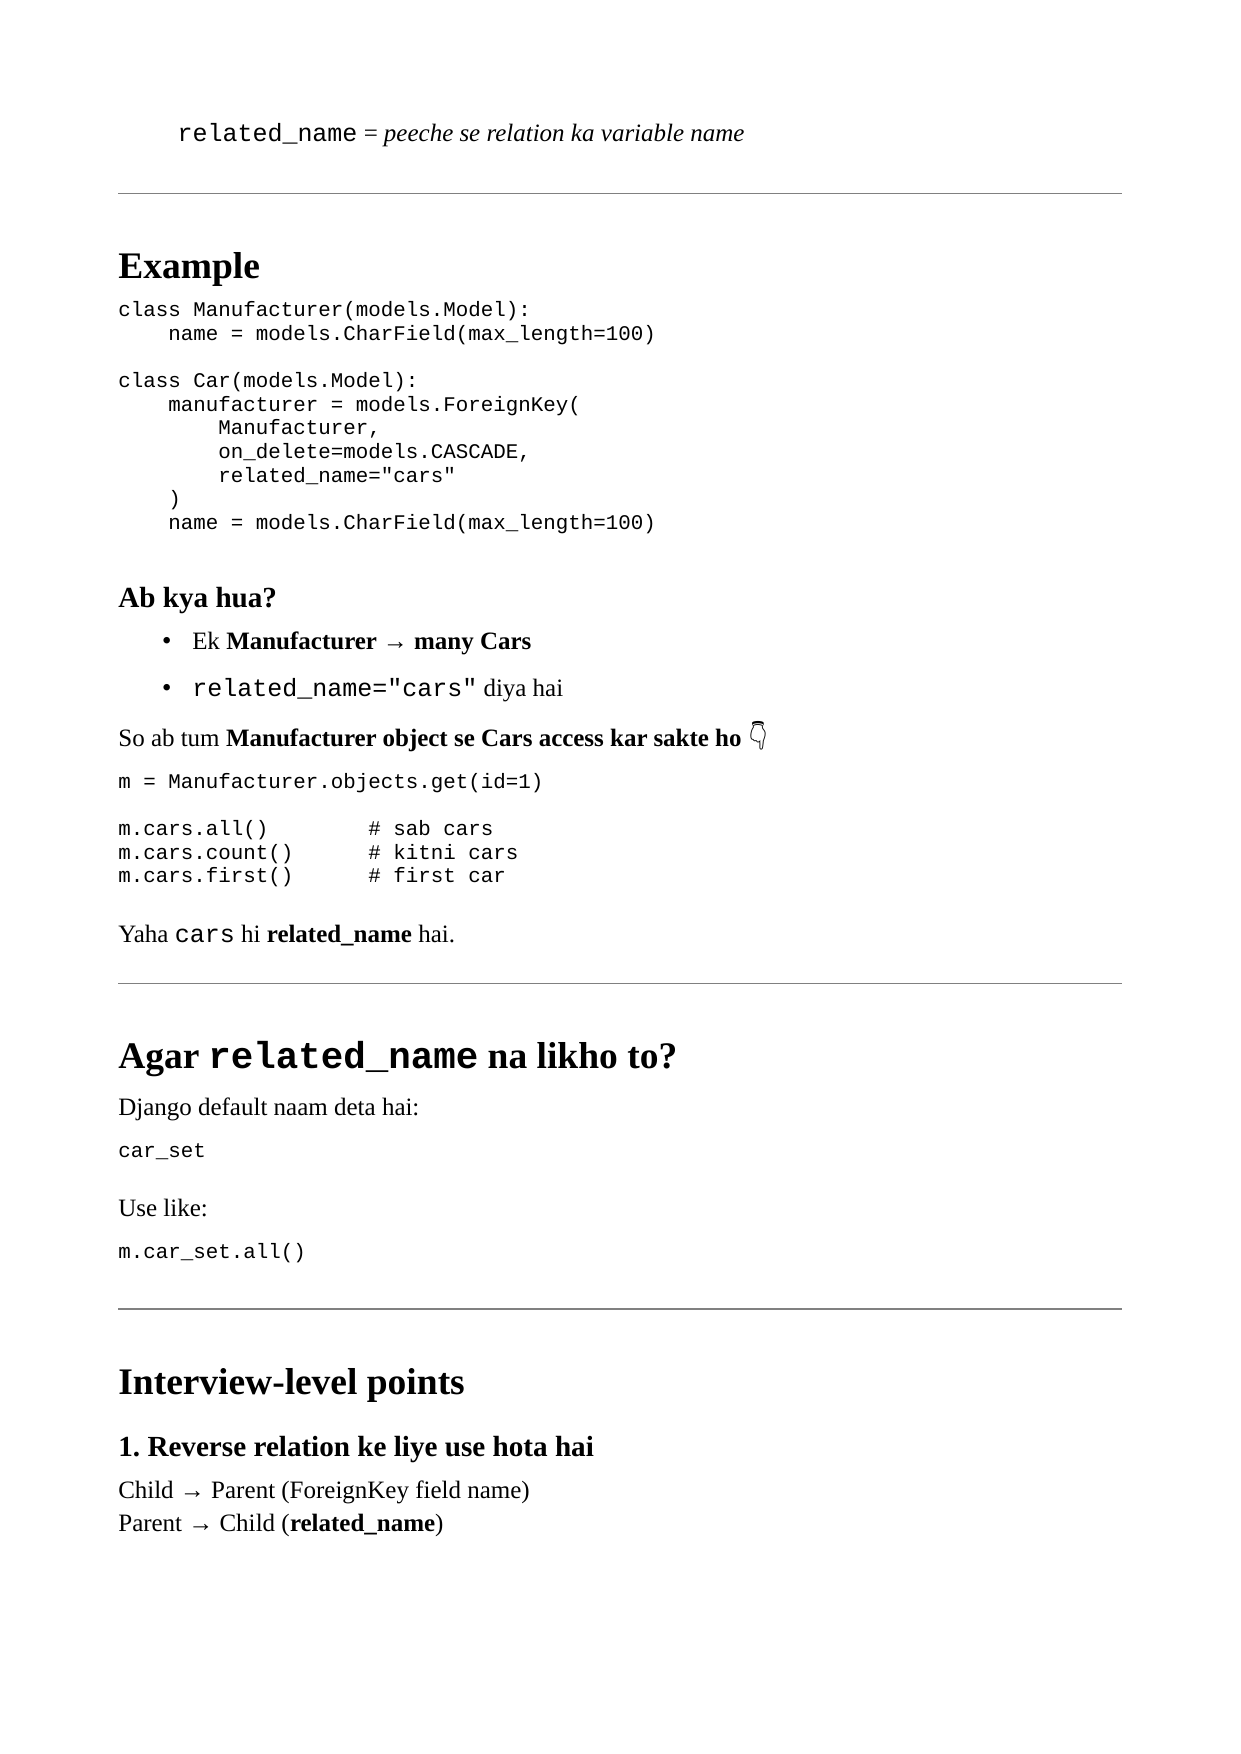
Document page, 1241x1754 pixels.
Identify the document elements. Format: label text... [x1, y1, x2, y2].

text Yaha cars hi related_name hai. [118, 919, 1122, 949]
text name = models.CharField(max_length=100) [118, 323, 1122, 346]
text m.cars.count() # kitni cars [118, 842, 1122, 866]
subtitle 1. Reverse relation ke liye use hota hai [118, 1429, 1122, 1463]
list related_name="cars" diya hai [162, 673, 1122, 704]
text Use like: [118, 1193, 1122, 1222]
subtitle Agar related_name na likho to? [118, 1034, 1122, 1080]
text car_set [118, 1140, 1122, 1164]
subtitle Example [118, 243, 1122, 287]
text related_name="cars" [118, 465, 1122, 488]
text Child → Parent (ForeignKey field name) Parent → Child (related_name) [118, 1475, 1122, 1537]
subtitle Interview-level points 🔥 [118, 1359, 1122, 1402]
subtitle Ab kya hua? [118, 580, 1122, 613]
text ) [118, 488, 1122, 512]
text on_delete=models.CASCADE, [118, 441, 1122, 465]
text m.cars.all() # sab cars [118, 818, 1122, 842]
text So ab tum Manufacturer object se Cars access kar sakte ho 👇 [118, 723, 1122, 752]
text Django default naam deta hai: [118, 1092, 1122, 1121]
text class Car(models.Model): [118, 370, 1122, 394]
list Ek Manufacturer → many Cars [162, 626, 1122, 654]
text m.cars.first() # first car [118, 866, 1122, 889]
text m = Manufacturer.objects.get(id=1) [118, 771, 1122, 794]
text manufacturer = models.ForeignKey( [118, 394, 1122, 417]
text Manufacturer, [118, 417, 1122, 441]
text m.car_set.all() [118, 1241, 1122, 1264]
text related_name = peeche se relation ka variable name [177, 118, 1063, 149]
text name = models.CharField(max_length=100) [118, 512, 1122, 536]
text class Manufacturer(models.Model): [118, 299, 1122, 323]
